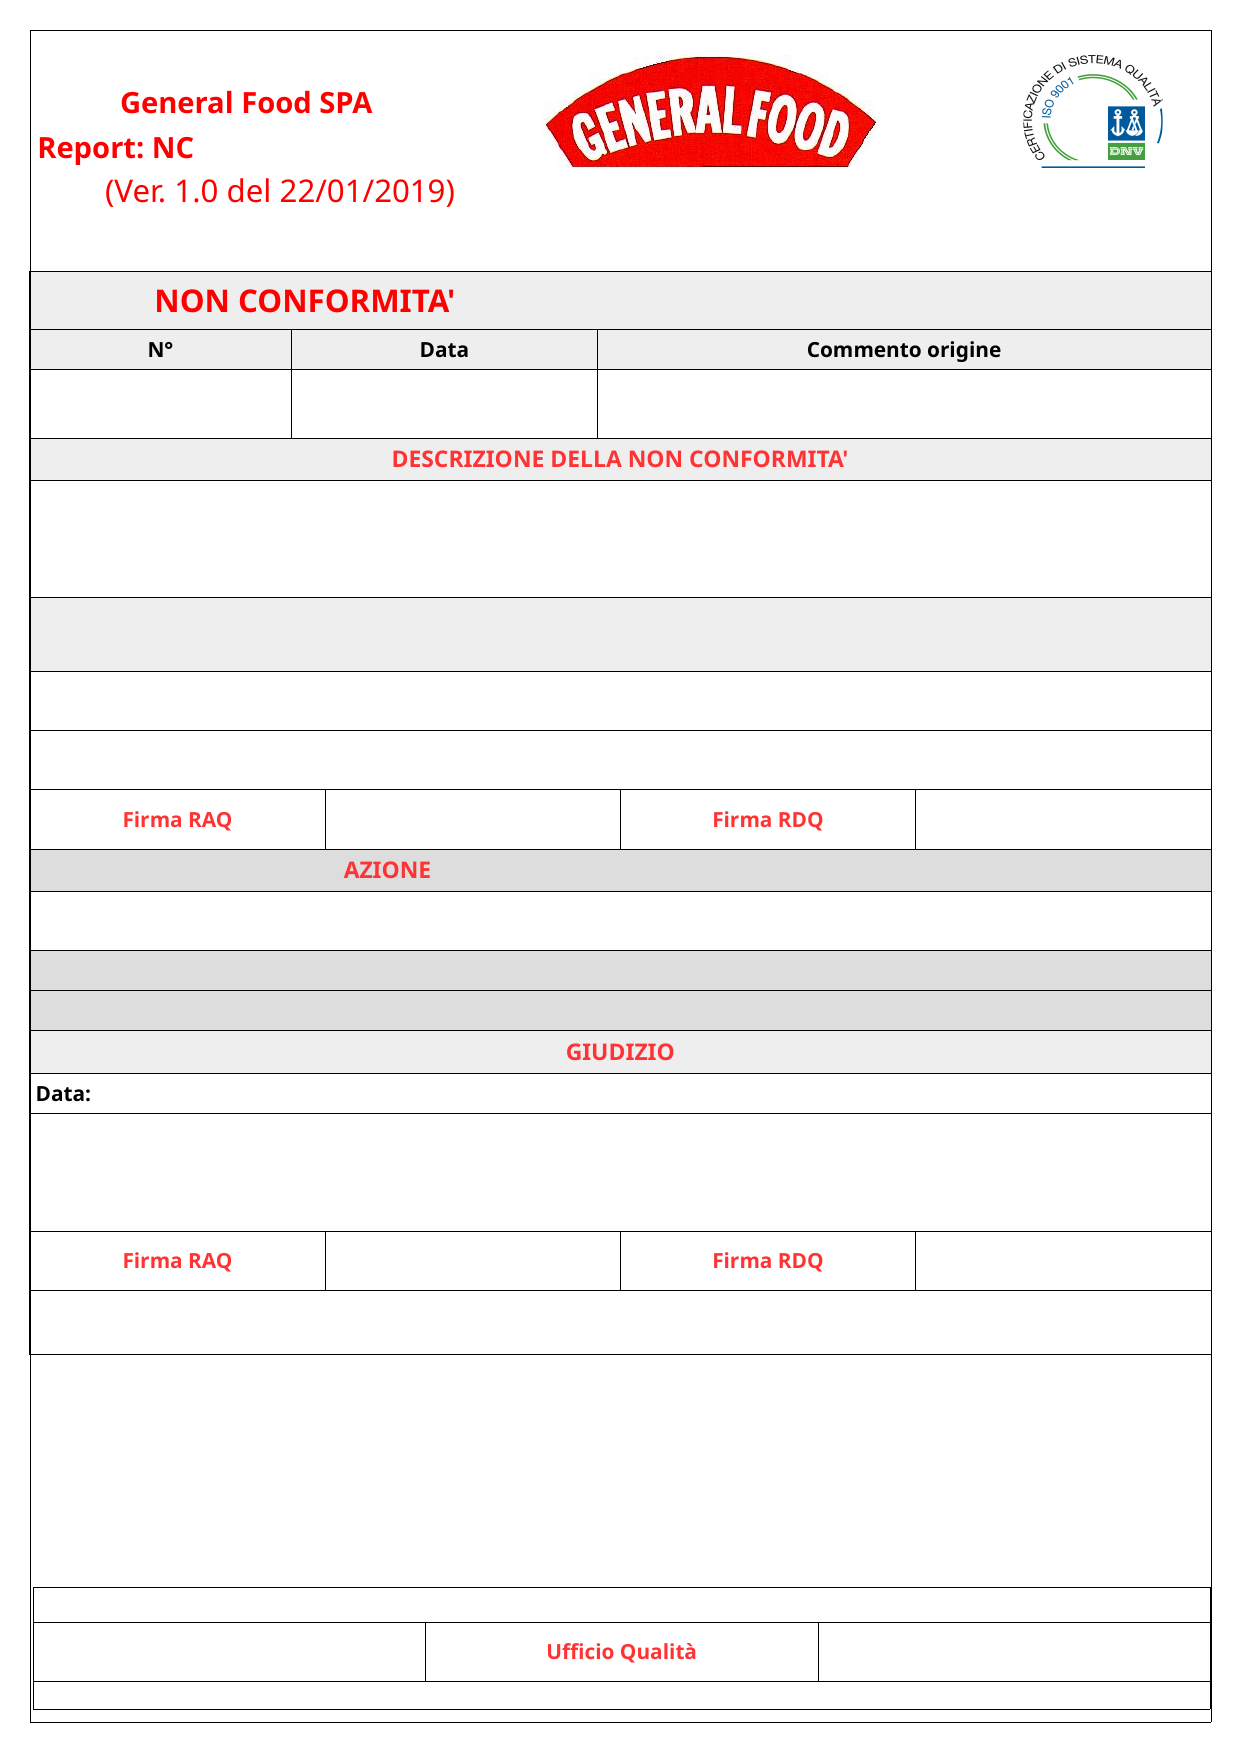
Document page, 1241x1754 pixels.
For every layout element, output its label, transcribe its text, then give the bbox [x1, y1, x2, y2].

table_cell Firma RDQ [621, 1232, 915, 1290]
table_cell N° [31, 330, 291, 369]
table_cell <"TRATTAMENTO NON CONFORMITA'" if o.mode == "internal" else "RICHIESTA TRATTAMENTO DELLA NON CONFORMITA' / AZIONE CORRETTIVA"> [31, 598, 1211, 671]
table_cell </if> [31, 951, 1211, 990]
table_cell DESCRIZIONE DELLA NON CONFORMITA' [31, 439, 1211, 480]
table_cell Firma RDQ [621, 790, 915, 848]
table_cell Firma RAQ [31, 1232, 325, 1290]
picture [1023, 55, 1163, 168]
table_cell Commento origine [598, 330, 1211, 369]
table_cell <o.judgement or ""> [31, 1114, 1211, 1231]
table_cell [916, 1232, 1211, 1290]
table_cell Data:<o.judgement_date> [31, 1074, 1211, 1113]
table_cell <if test="o.mode == 'internal'"> [31, 991, 1211, 1030]
table_cell <if test="o.mode == 'internal'"> [31, 731, 1211, 789]
table_cell <o.origin_other or ''> [598, 370, 1211, 437]
table_cell GIUDIZIO [31, 1031, 1211, 1073]
table_cell Firma RAQ [31, 790, 325, 848]
table_cell <o.treatment or ''> [31, 672, 1211, 730]
picture [543, 55, 879, 168]
table_cell [326, 790, 620, 848]
table_cell AZIONE <(get_selection_item(o.action_id, 'type')).upper()> [31, 850, 1211, 891]
table_cell <o.ref> [31, 370, 291, 437]
table_cell </if> [31, 1291, 1211, 1353]
table_header NON CONFORMITA' <'INTERNA' if o.mode == 'internal' else ''> [31, 272, 1211, 329]
table_cell [916, 790, 1211, 848]
table_cell <formatLang(o.insert_date, date=True)> [292, 370, 597, 437]
table_cell Data [292, 330, 597, 369]
table_cell <o.name or ''> [31, 481, 1211, 597]
table_cell [326, 1232, 620, 1290]
table_cell <('Rif. azione: %s' % o.action_id.ref) if o.action_id else 'Non presente'> [31, 892, 1211, 950]
